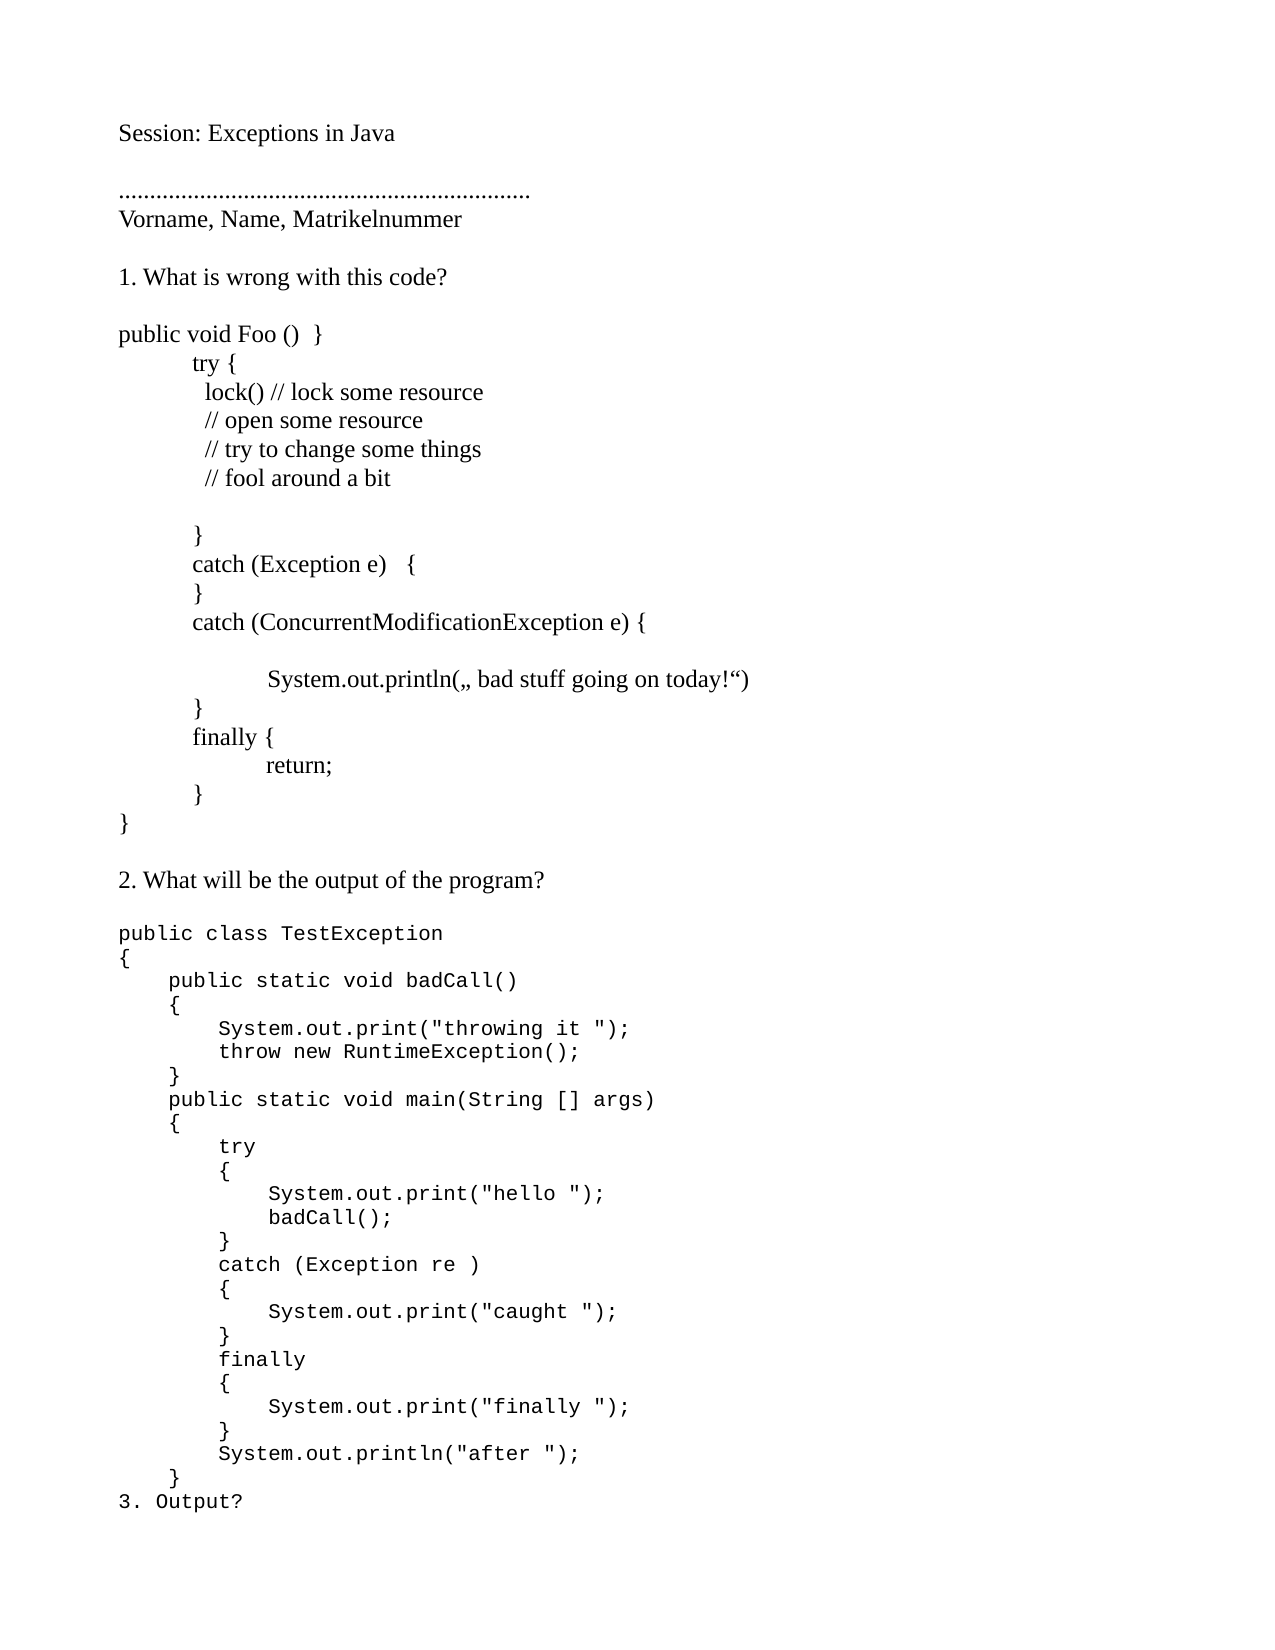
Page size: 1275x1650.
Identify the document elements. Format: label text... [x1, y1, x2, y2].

text } [118, 1420, 1157, 1443]
text 3. Output? [118, 1491, 1157, 1514]
text try { [192, 348, 1157, 377]
text badCall(); [118, 1207, 1157, 1231]
text } [192, 521, 1157, 549]
text } [192, 779, 1157, 808]
text // open some resource [192, 406, 1157, 434]
text public class TestException [118, 923, 1157, 947]
text catch (Exception e) { [192, 549, 1157, 578]
text } [118, 1065, 1157, 1089]
text public void Foo () } [118, 319, 1157, 348]
text // fool around a bit [192, 463, 1157, 492]
text public static void badCall() [118, 970, 1157, 994]
text 1. What is wrong with this code? [118, 262, 1157, 291]
text throw new RuntimeException(); [118, 1041, 1157, 1065]
text .................................................................. [118, 176, 1157, 204]
text { [118, 1159, 1157, 1183]
text 2. What will be the output of the program? [118, 866, 1157, 894]
text System.out.println("after "); [118, 1443, 1157, 1467]
text } [118, 1231, 1157, 1254]
text lock() // lock some resource [192, 377, 1157, 406]
text System.out.print("finally "); [118, 1396, 1157, 1420]
text System.out.println(„ bad stuff going on today!“) [192, 664, 1157, 693]
text System.out.print("throwing it "); [118, 1018, 1157, 1041]
text } [118, 1467, 1157, 1491]
text } [118, 808, 1157, 837]
text // try to change some things [192, 434, 1157, 463]
text finally { [192, 722, 1157, 751]
text Session: Exceptions in Java [118, 118, 1157, 147]
text { [118, 994, 1157, 1018]
text } [118, 1325, 1157, 1349]
text { [118, 1278, 1157, 1301]
text } [192, 578, 1157, 607]
text catch (ConcurrentModificationException e) { [192, 607, 1157, 636]
text { [118, 1372, 1157, 1396]
text System.out.print("hello "); [118, 1183, 1157, 1207]
text catch (Exception re ) [118, 1254, 1157, 1278]
text { [118, 1112, 1157, 1136]
text { [118, 947, 1157, 970]
text return; [266, 751, 1157, 779]
text } [192, 693, 1157, 722]
text try [118, 1136, 1157, 1159]
text finally [118, 1349, 1157, 1372]
text public static void main(String [] args) [118, 1089, 1157, 1112]
text Vorname, Name, Matrikelnummer [118, 204, 1157, 233]
text System.out.print("caught "); [118, 1301, 1157, 1325]
